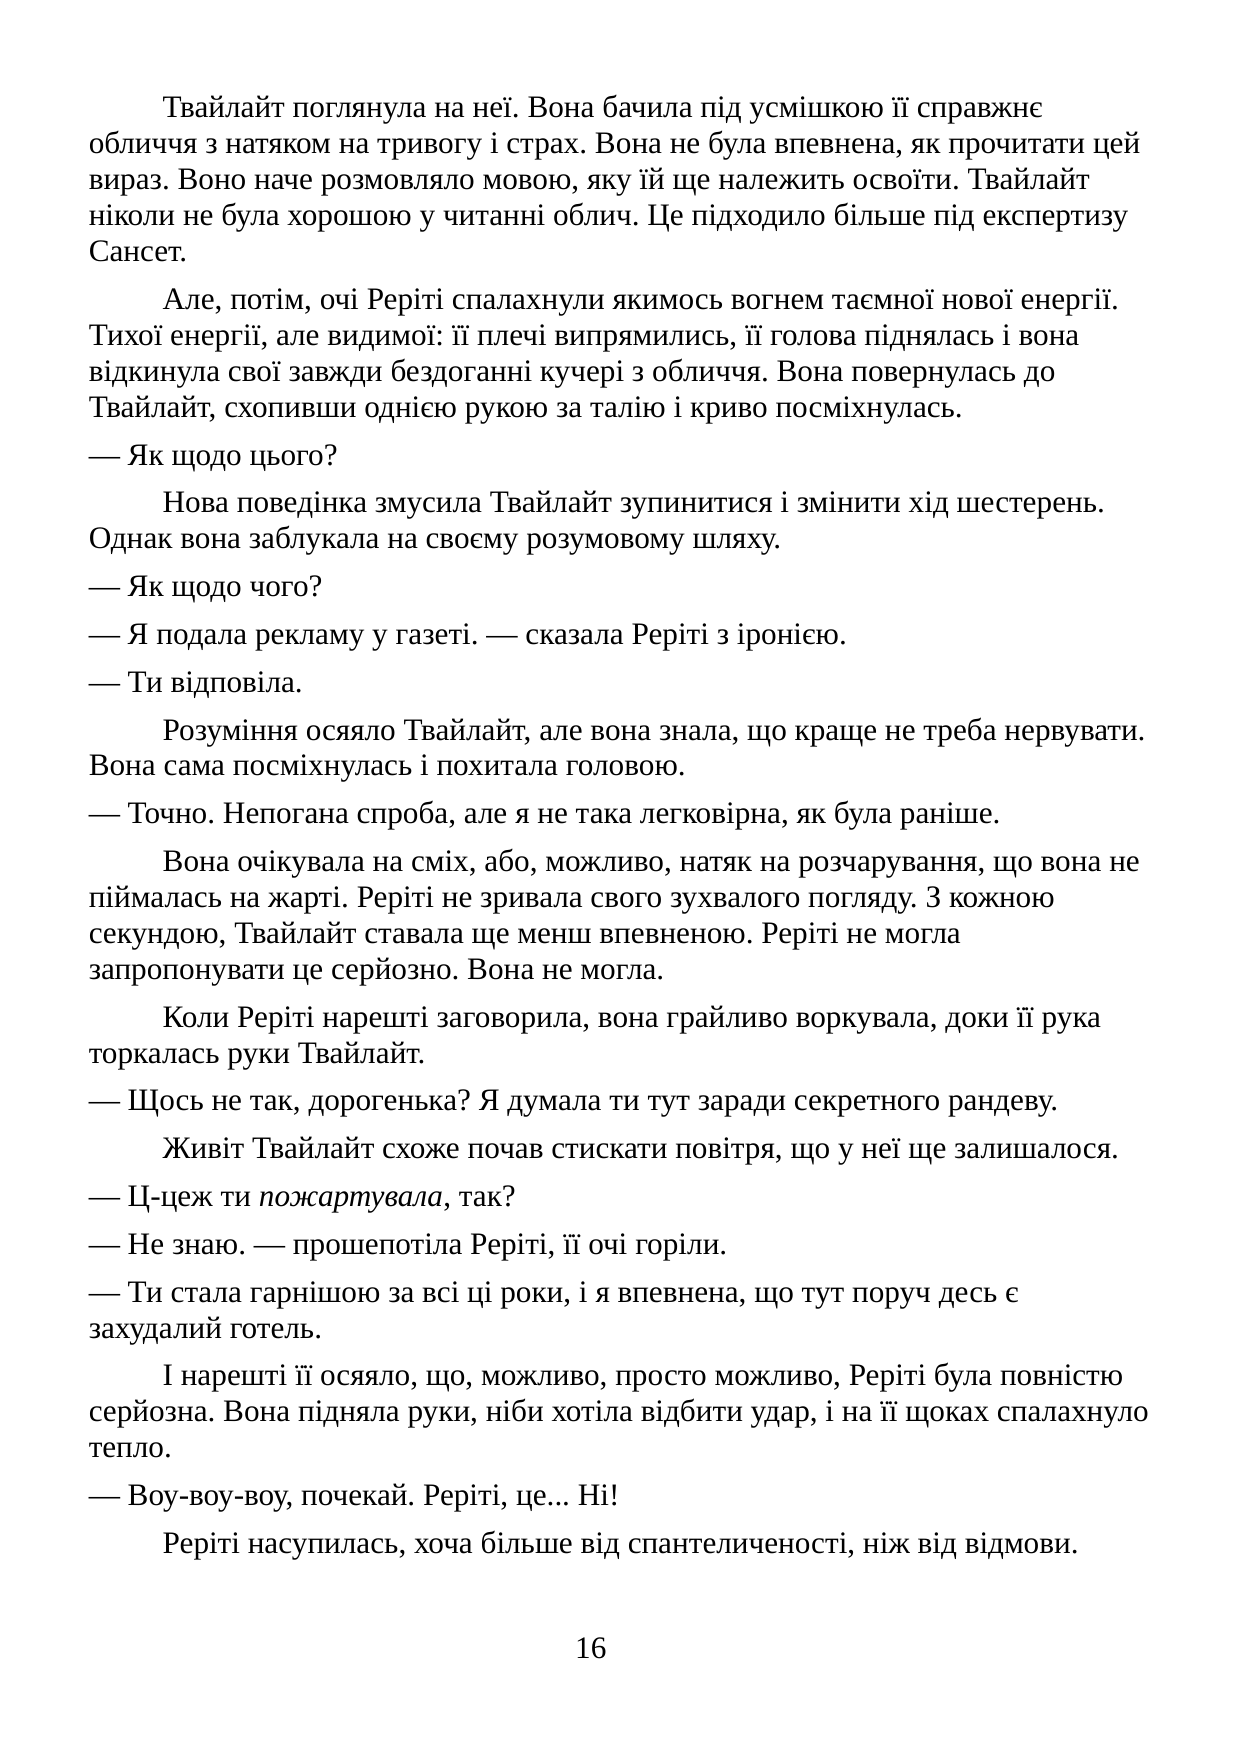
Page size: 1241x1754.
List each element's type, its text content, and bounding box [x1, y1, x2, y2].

text Розуміння осяяло Твайлайт, але вона знала, що краще не треба нервувати. Вона сама посміхнулась і похитала головою. [88, 711, 1152, 783]
text — Ти відповіла. [88, 663, 1152, 699]
text Реріті насупилась, хоча більше від спантеличеності, ніж від відмови. [88, 1524, 1152, 1560]
text — Не знаю. — прошепотіла Реріті, її очі горіли. [88, 1225, 1152, 1261]
text Але, потім, очі Реріті спалахнули якимось вогнем таємної нової енергії. Тихої енергії, але видимої: її плечі випрямились, її голова піднялась і вона відкинула свої завжди бездоганні кучері з обличчя. Вона повернулась до Твайлайт, схопивши однією рукою за талію і криво посміхнулась. [88, 280, 1152, 424]
text — Як щодо чого? [88, 567, 1152, 603]
text — Як щодо цього? [88, 436, 1152, 472]
text Твайлайт поглянула на неї. Вона бачила під усмішкою її справжнє обличчя з натяком на тривогу і страх. Вона не була впевнена, як прочитати цей вираз. Воно наче розмовляло мовою, яку їй ще належить освоїти. Твайлайт ніколи не була хорошою у читанні облич. Це підходило більше під експертизу Сансет. [88, 88, 1152, 268]
text Нова поведінка змусила Твайлайт зупинитися і змінити хід шестерень. Однак вона заблукала на своєму розумовому шляху. [88, 483, 1152, 555]
text — Точно. Непогана спроба, але я не така легковірна, як була раніше. [88, 794, 1152, 830]
text Живіт Твайлайт схоже почав стискати повітря, що у неї ще залишалося. [88, 1129, 1152, 1165]
text І нарешті її осяяло, що, можливо, просто можливо, Реріті була повністю серйозна. Вона підняла руки, ніби хотіла відбити удар, і на її щоках спалахнуло тепло. [88, 1357, 1152, 1464]
text — Я подала рекламу у газеті. — сказала Реріті з іронією. [88, 615, 1152, 651]
text Вона очікувала на сміх, або, можливо, натяк на розчарування, що вона не піймалась на жарті. Реріті не зривала свого зухвалого погляду. З кожною секундою, Твайлайт ставала ще менш впевненою. Реріті не могла запропонувати це серйозно. Вона не могла. [88, 842, 1152, 986]
text — Ти стала гарнішою за всі ці роки, і я впевнена, що тут поруч десь є захудалий готель. [88, 1273, 1152, 1345]
text — Щось не так, дорогенька? Я думала ти тут заради секретного рандеву. [88, 1082, 1152, 1118]
text — Ц-цеж ти пожартувала, так? [88, 1177, 1152, 1213]
text Коли Реріті нарешті заговорила, вона грайливо воркувала, доки її рука торкалась руки Твайлайт. [88, 998, 1152, 1070]
text — Воу-воу-воу, почекай. Реріті, це... Ні! [88, 1476, 1152, 1512]
